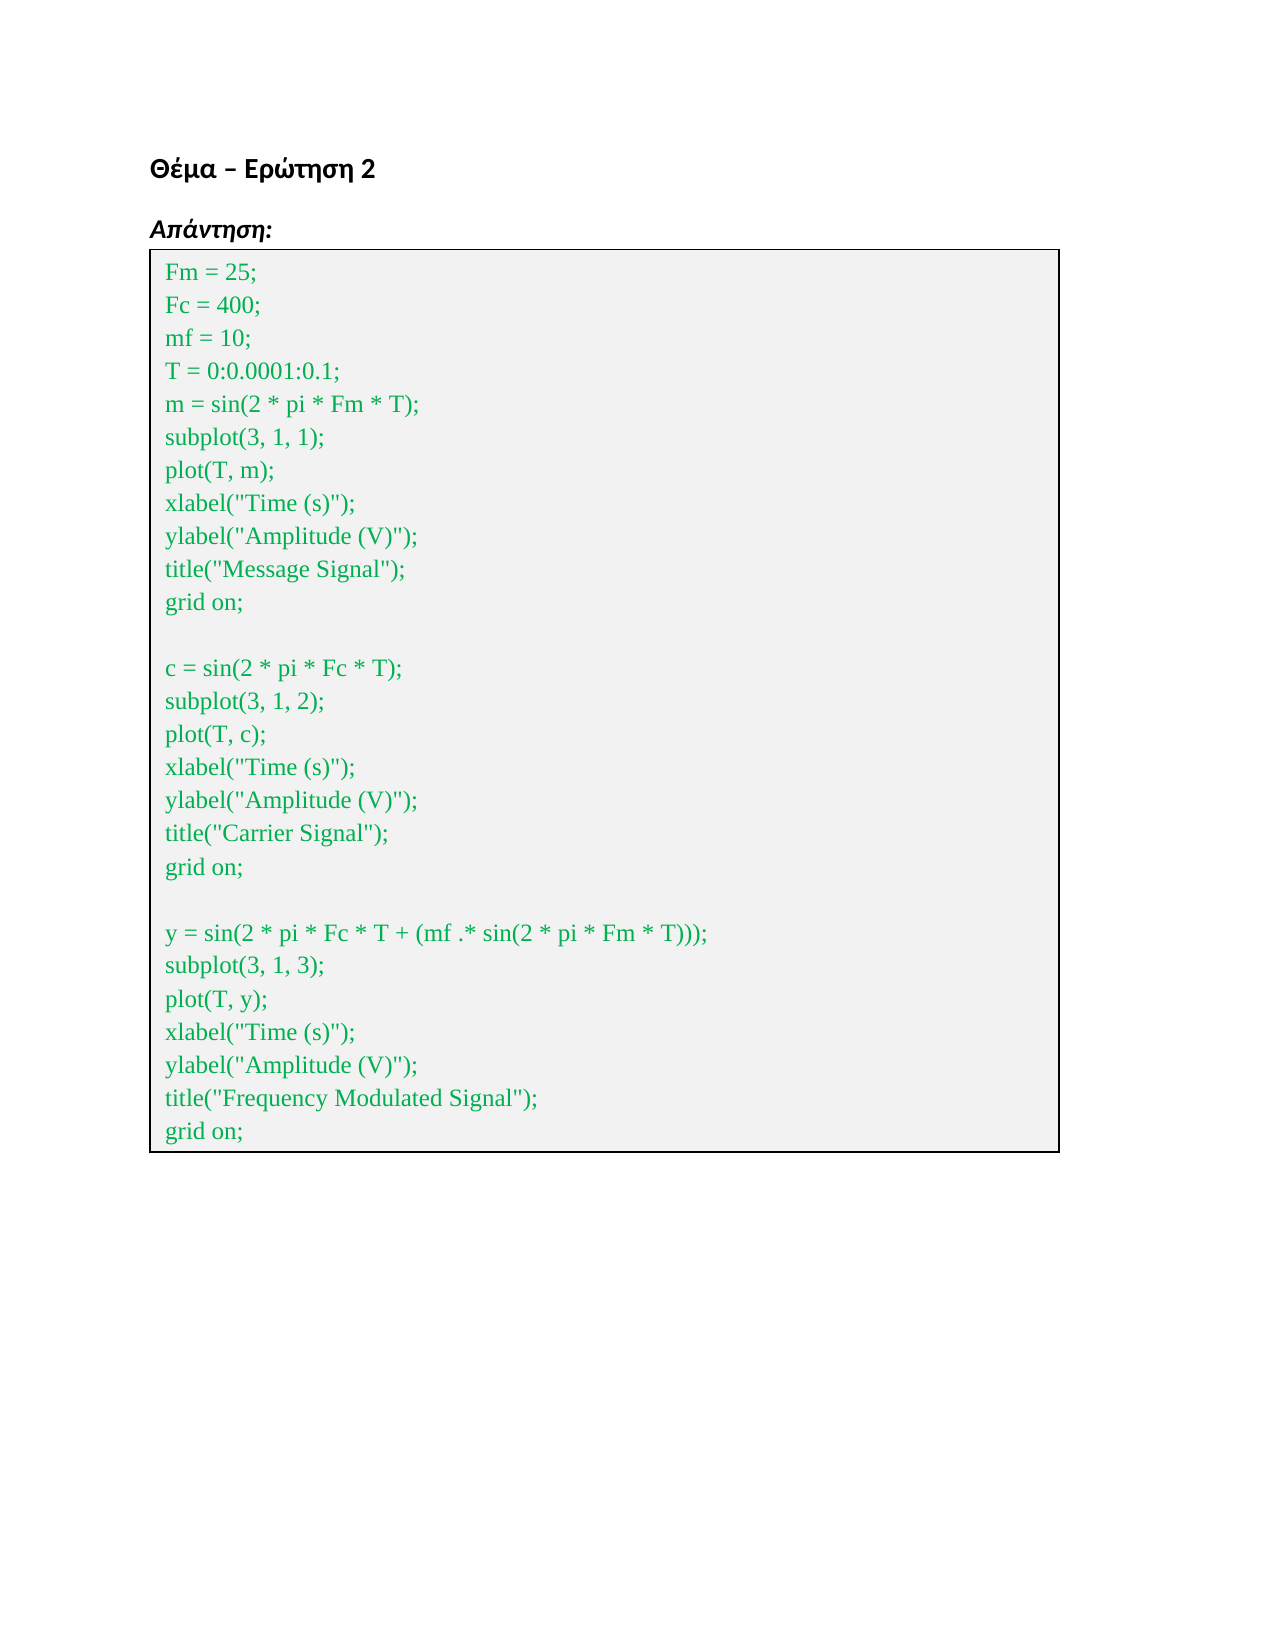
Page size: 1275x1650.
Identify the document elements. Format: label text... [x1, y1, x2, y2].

text subplot(3, 1, 2); [165, 686, 1044, 715]
text title("Carrier Signal"); [165, 818, 1044, 847]
text mf = 10; [165, 323, 1044, 352]
text T = 0:0.0001:0.1; [165, 356, 1044, 385]
text y = sin(2 * pi * Fc * T + (mf .* sin(2 * pi * Fm * T))); [165, 918, 1044, 946]
text xlabel("Time (s)"); [165, 488, 1044, 517]
text c = sin(2 * pi * Fc * T); [165, 653, 1044, 682]
text ylabel("Amplitude (V)"); [165, 786, 1044, 814]
text xlabel("Time (s)"); [165, 752, 1044, 781]
subtitle Απάντηση: [150, 212, 1125, 245]
text title("Message Signal"); [165, 554, 1044, 583]
text plot(T, m); [165, 455, 1044, 484]
text m = sin(2 * pi * Fm * T); [165, 389, 1044, 418]
text plot(T, c); [165, 719, 1044, 748]
text Fc = 400; [165, 290, 1044, 319]
text xlabel("Time (s)"); [165, 1017, 1044, 1045]
text grid on; [165, 1116, 1044, 1144]
text title("Frequency Modulated Signal"); [165, 1083, 1044, 1111]
text ylabel("Amplitude (V)"); [165, 1050, 1044, 1078]
text subplot(3, 1, 3); [165, 951, 1044, 979]
text ylabel("Amplitude (V)"); [165, 521, 1044, 550]
text grid on; [165, 587, 1044, 616]
text subplot(3, 1, 1); [165, 422, 1044, 451]
text plot(T, y); [165, 984, 1044, 1012]
text Fm = 25; [165, 257, 1044, 286]
text grid on; [165, 852, 1044, 880]
subtitle Θέμα – Ερώτηση 2 [150, 150, 1125, 186]
